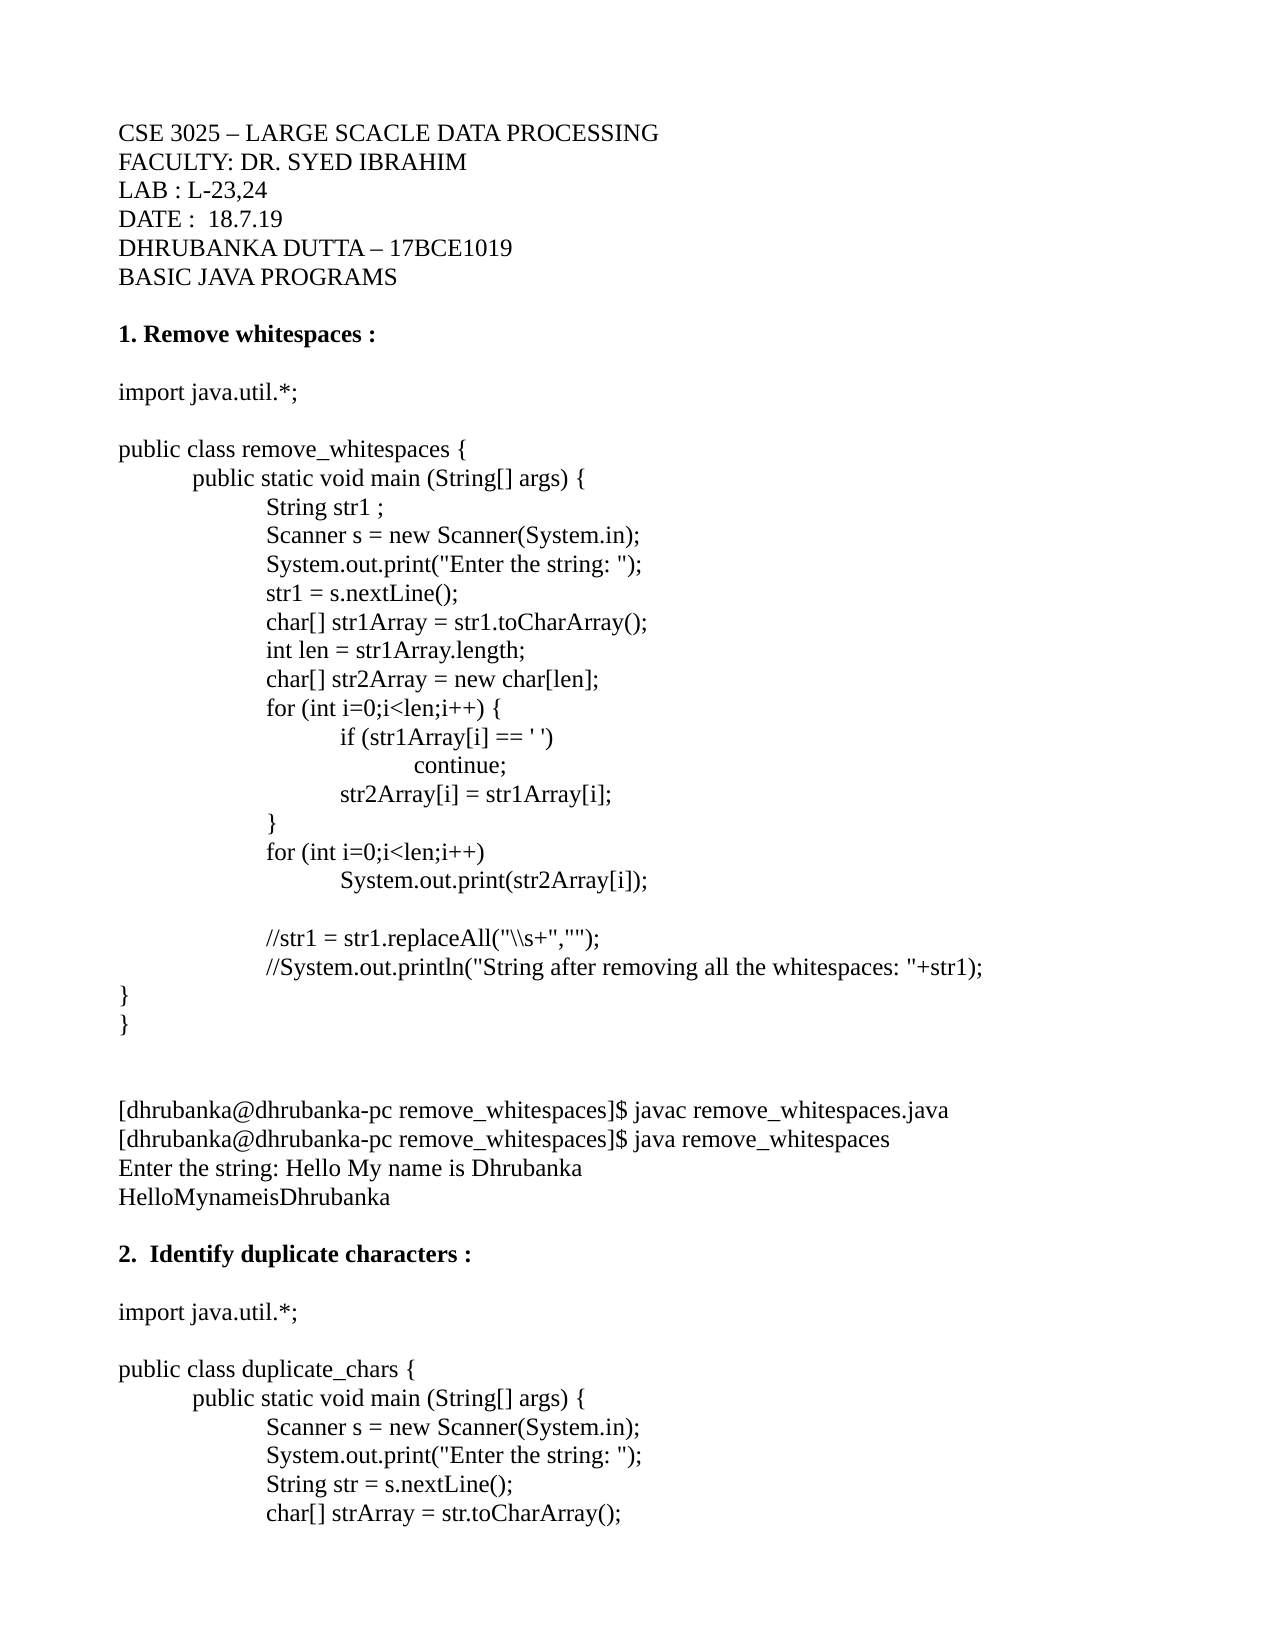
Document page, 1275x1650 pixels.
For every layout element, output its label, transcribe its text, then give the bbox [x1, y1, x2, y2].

text BASIC JAVA PROGRAMS [118, 262, 1157, 291]
text for (int i=0;i<len;i++) [118, 837, 1157, 866]
text [dhrubanka@dhrubanka-pc remove_whitespaces]$ javac remove_whitespaces.java [118, 1096, 1157, 1124]
text System.out.print("Enter the string: "); [118, 1441, 1157, 1469]
text System.out.print("Enter the string: "); [118, 549, 1157, 578]
text Enter the string: Hello My name is Dhrubanka [118, 1153, 1157, 1182]
text str2Array[i] = str1Array[i]; [118, 779, 1157, 808]
text public static void main (String[] args) { [118, 1383, 1157, 1412]
text } [118, 981, 1157, 1009]
text public static void main (String[] args) { [118, 463, 1157, 492]
text char[] str2Array = new char[len]; [118, 664, 1157, 693]
text Scanner s = new Scanner(System.in); [118, 521, 1157, 549]
text System.out.print(str2Array[i]); [118, 866, 1157, 894]
text import java.util.*; [118, 1297, 1157, 1326]
text FACULTY: DR. SYED IBRAHIM [118, 147, 1157, 176]
text LAB : L-23,24 [118, 176, 1157, 204]
text String str1 ; [118, 492, 1157, 521]
text str1 = s.nextLine(); [118, 578, 1157, 607]
text DATE : 18.7.19 [118, 204, 1157, 233]
text continue; [118, 751, 1157, 779]
text public class remove_whitespaces { [118, 434, 1157, 463]
text //str1 = str1.replaceAll("\\s+",""); [118, 923, 1157, 952]
text } [118, 808, 1157, 837]
text Scanner s = new Scanner(System.in); [118, 1412, 1157, 1441]
text HelloMynameisDhrubanka [118, 1182, 1157, 1211]
text [dhrubanka@dhrubanka-pc remove_whitespaces]$ java remove_whitespaces [118, 1124, 1157, 1153]
text DHRUBANKA DUTTA – 17BCE1019 [118, 233, 1157, 262]
text 2. Identify duplicate characters : [118, 1239, 1157, 1268]
text String str = s.nextLine(); [118, 1469, 1157, 1498]
text char[] str1Array = str1.toCharArray(); [118, 607, 1157, 636]
text for (int i=0;i<len;i++) { [118, 693, 1157, 722]
text public class duplicate_chars { [118, 1354, 1157, 1383]
text } [118, 1009, 1157, 1038]
text char[] strArray = str.toCharArray(); [118, 1498, 1157, 1527]
text 1. Remove whitespaces : [118, 319, 1157, 348]
text CSE 3025 – LARGE SCACLE DATA PROCESSING [118, 118, 1157, 147]
text import java.util.*; [118, 377, 1157, 406]
text int len = str1Array.length; [118, 636, 1157, 664]
text if (str1Array[i] == ' ') [118, 722, 1157, 751]
text //System.out.println("String after removing all the whitespaces: "+str1); [118, 952, 1157, 981]
